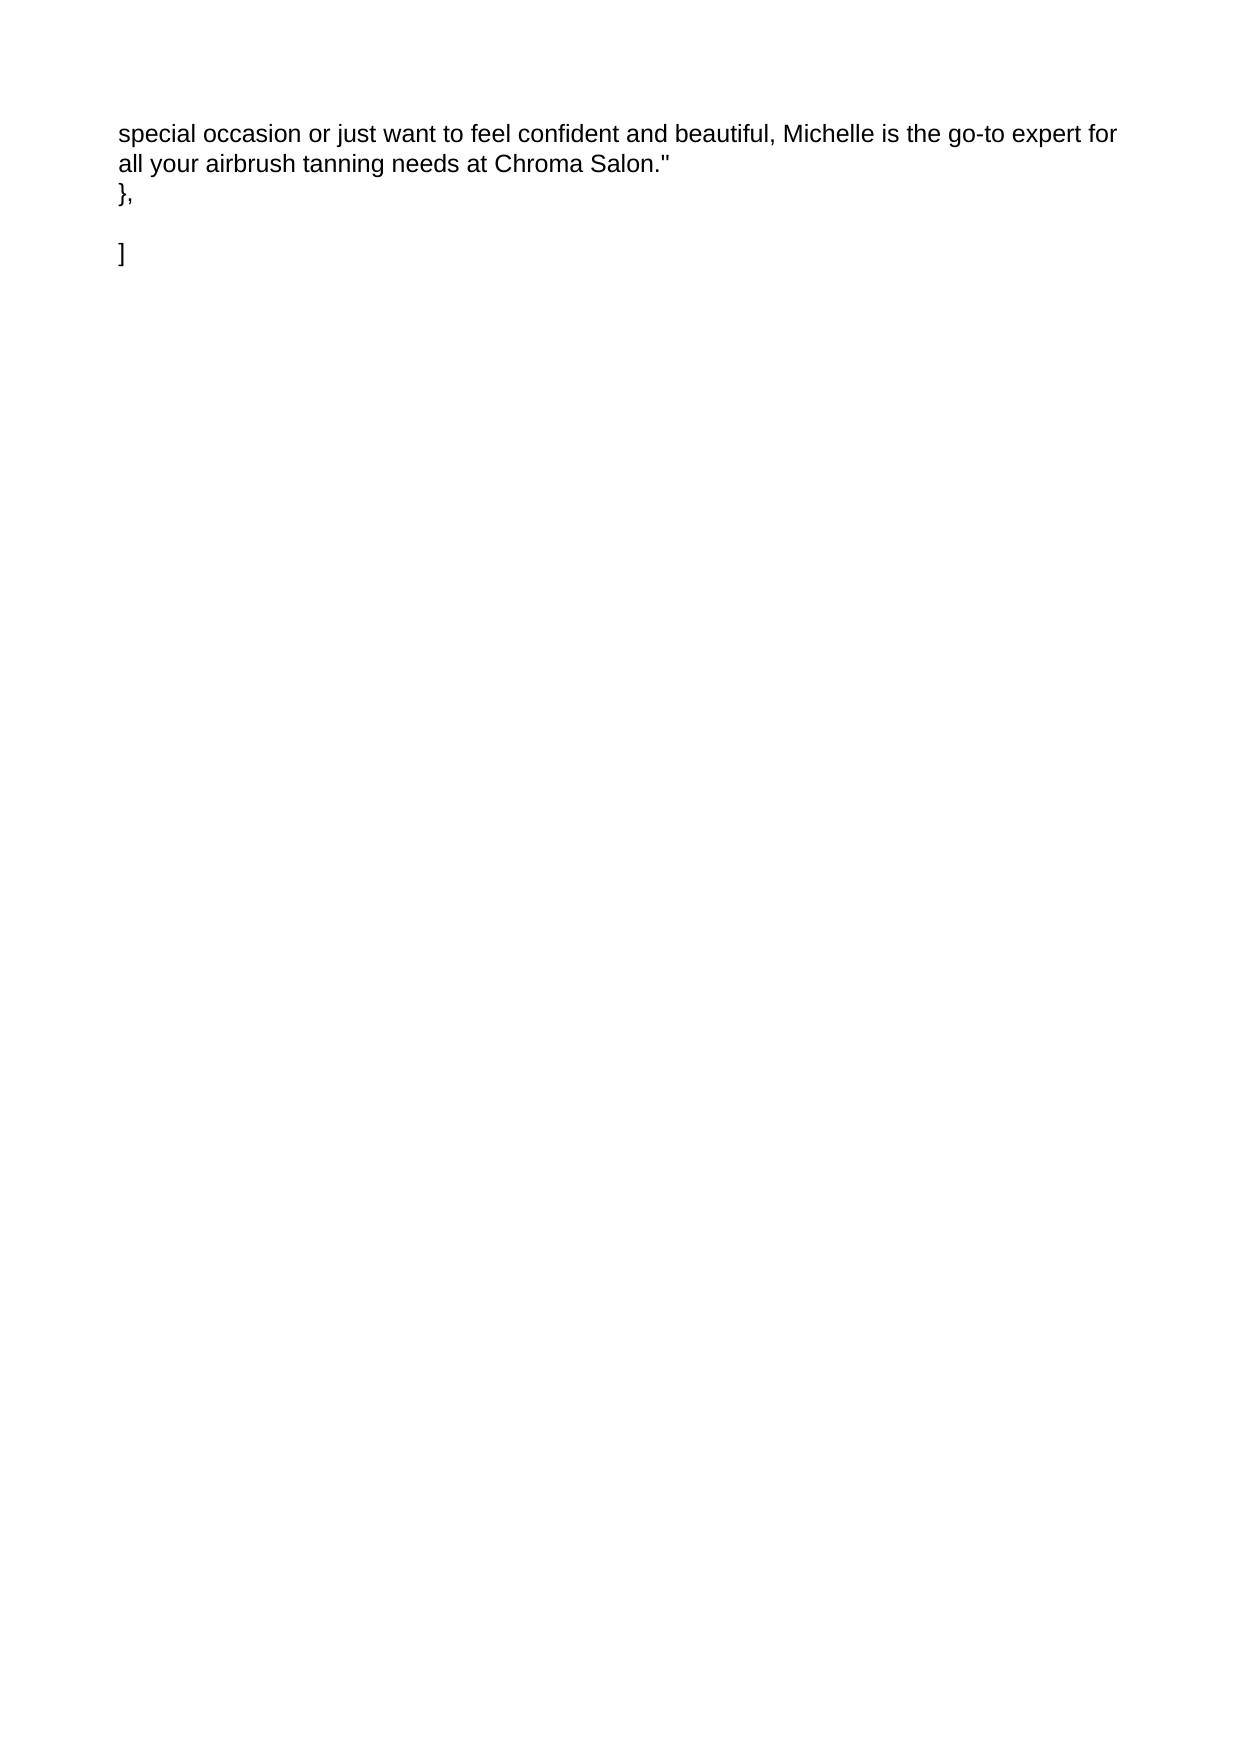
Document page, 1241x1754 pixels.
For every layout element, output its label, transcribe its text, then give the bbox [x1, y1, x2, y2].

text ] [118, 237, 1122, 267]
text }, [118, 177, 1122, 207]
text special occasion or just want to feel confident and beautiful, Michelle is the go-to expert for all your airbrush tanning needs at Chroma Salon." [118, 118, 1122, 177]
